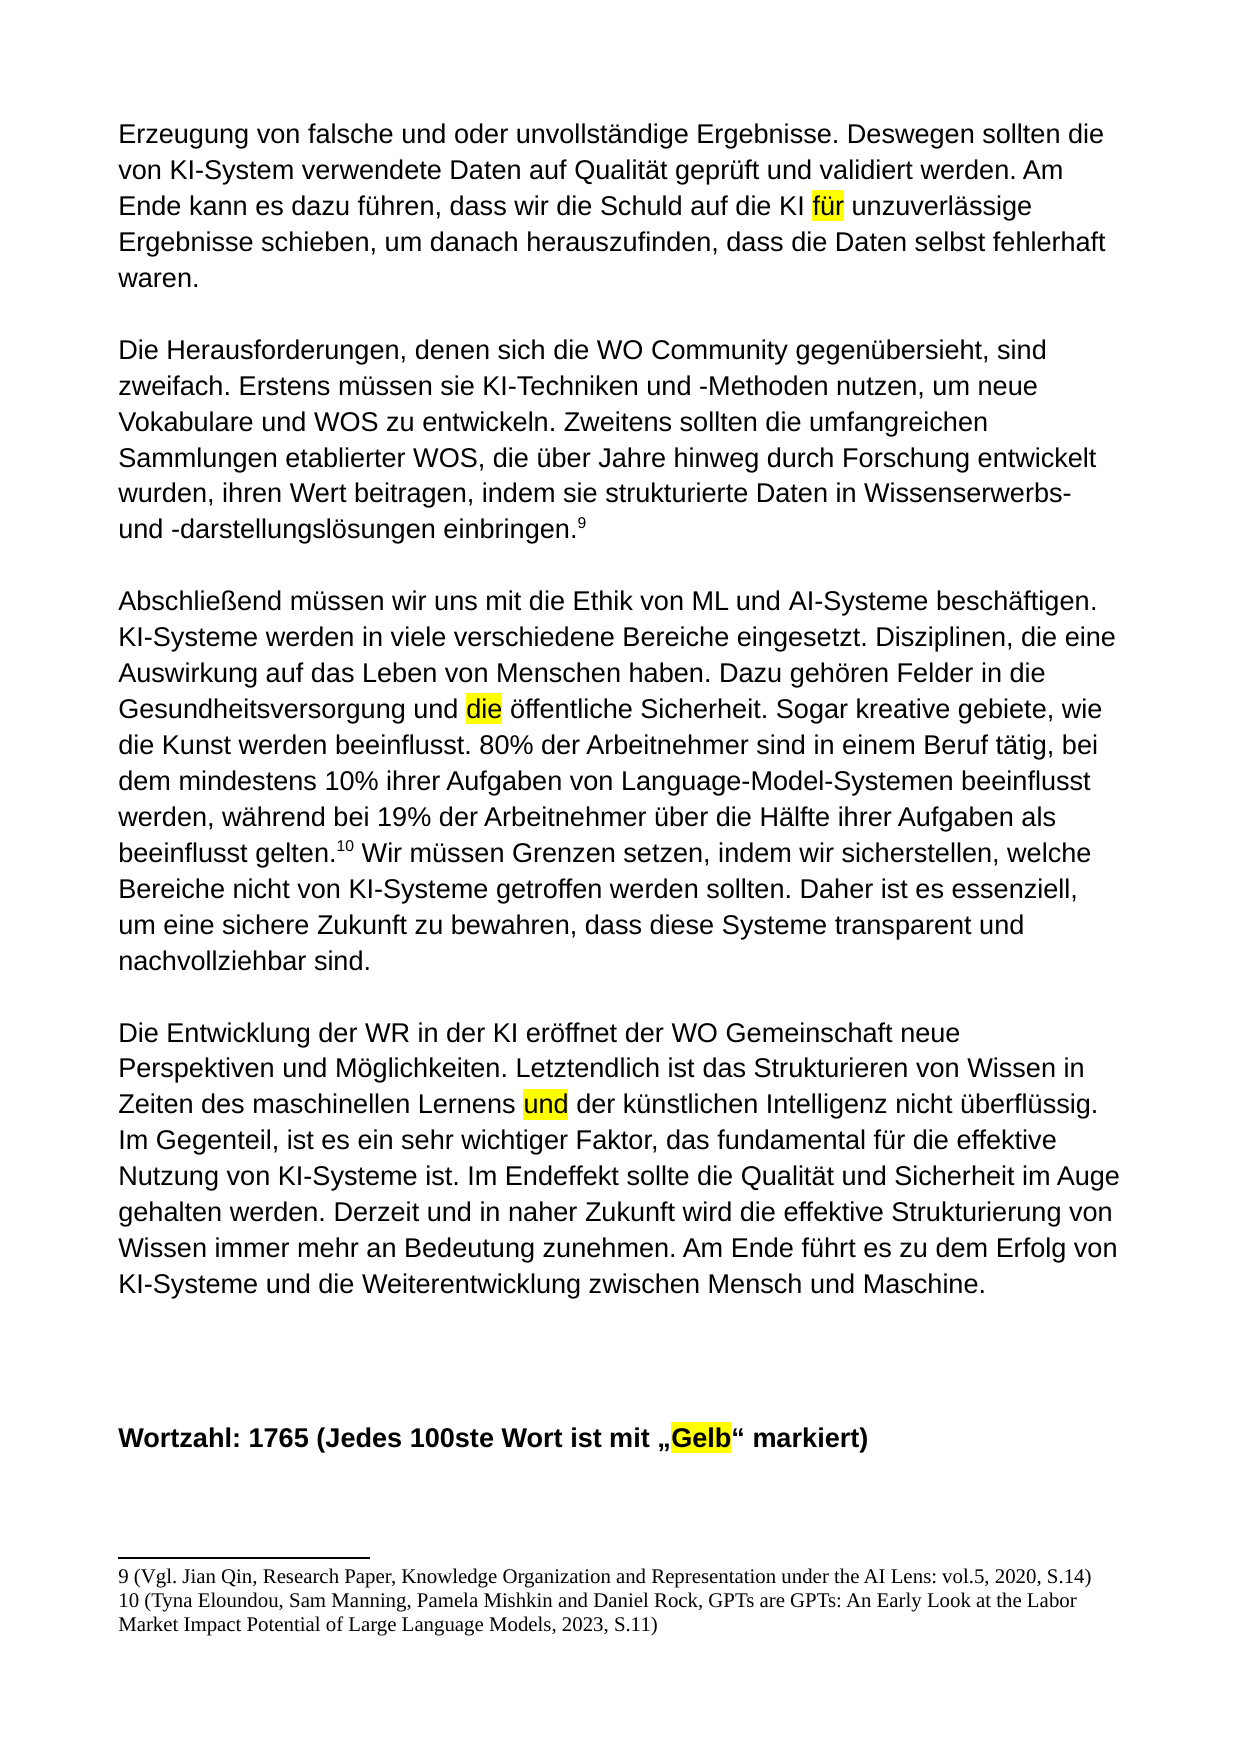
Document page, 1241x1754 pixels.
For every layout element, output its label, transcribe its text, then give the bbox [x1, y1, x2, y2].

text (Vgl. Jian Qin, Research Paper, Knowledge Organization and Representation under the AI Lens: vol.5, 2020, S.14) [118, 1564, 1122, 1588]
text Erzeugung von falsche und oder unvollständige Ergebnisse. Deswegen sollten die von KI-System verwendete Daten auf Qualität geprüft und validiert werden. Am Ende kann es dazu führen, dass wir die Schuld auf die KI für unzuverlässige Ergebnisse schieben, um danach herauszufinden, dass die Daten selbst fehlerhaft waren. [118, 118, 1122, 293]
text Die Herausforderungen, denen sich die WO Community gegenübersieht, sind zweifach. Erstens müssen sie KI-Techniken und -Methoden nutzen, um neue Vokabulare und WOS zu entwickeln. Zweitens sollten die umfangreichen Sammlungen etablierter WOS, die über Jahre hinweg durch Forschung entwickelt wurden, ihren Wert beitragen, indem sie strukturierte Daten in Wissenserwerbs- und -darstellungslösungen einbringen. [118, 334, 1122, 545]
text Die Entwicklung der WR in der KI eröffnet der WO Gemeinschaft neue Perspektiven und Möglichkeiten. Letztendlich ist das Strukturieren von Wissen in Zeiten des maschinellen Lernens und der künstlichen Intelligenz nicht überflüssig. Im Gegenteil, ist es ein sehr wichtiger Faktor, das fundamental für die effektive Nutzung von KI-Systeme ist. Im Endeffekt sollte die Qualität und Sicherheit im Auge gehalten werden. Derzeit und in naher Zukunft wird die effektive Strukturierung von Wissen immer mehr an Bedeutung zunehmen. Am Ende führt es zu dem Erfolg von KI-Systeme und die Weiterentwicklung zwischen Mensch und Maschine. [118, 1017, 1122, 1299]
text Abschließend müssen wir uns mit die Ethik von ML und AI-Systeme beschäftigen. KI-Systeme werden in viele verschiedene Bereiche eingesetzt. Disziplinen, die eine Auswirkung auf das Leben von Menschen haben. Dazu gehören Felder in die Gesundheitsversorgung und die öffentliche Sicherheit. Sogar kreative gebiete, wie die Kunst werden beeinflusst. 80% der Arbeitnehmer sind in einem Beruf tätig, bei dem mindestens 10% ihrer Aufgaben von Language-Model-Systemen beeinflusst werden, während bei 19% der Arbeitnehmer über die Hälfte ihrer Aufgaben als beeinflusst gelten. Wir müssen Grenzen setzen, indem wir sicherstellen, welche Bereiche nicht von KI-Systeme getroffen werden sollten. Daher ist es essenziell, um eine sichere Zukunft zu bewahren, dass diese Systeme transparent und nachvollziehbar sind. [118, 585, 1122, 976]
text (Tyna Eloundou, Sam Manning, Pamela Mishkin and Daniel Rock, GPTs are GPTs: An Early Look at the Labor Market Impact Potential of Large Language Models, 2023, S.11) [118, 1588, 1122, 1636]
text Wortzahl: 1765 (Jedes 100ste Wort ist mit „Gelb“ markiert) [118, 1422, 1122, 1453]
